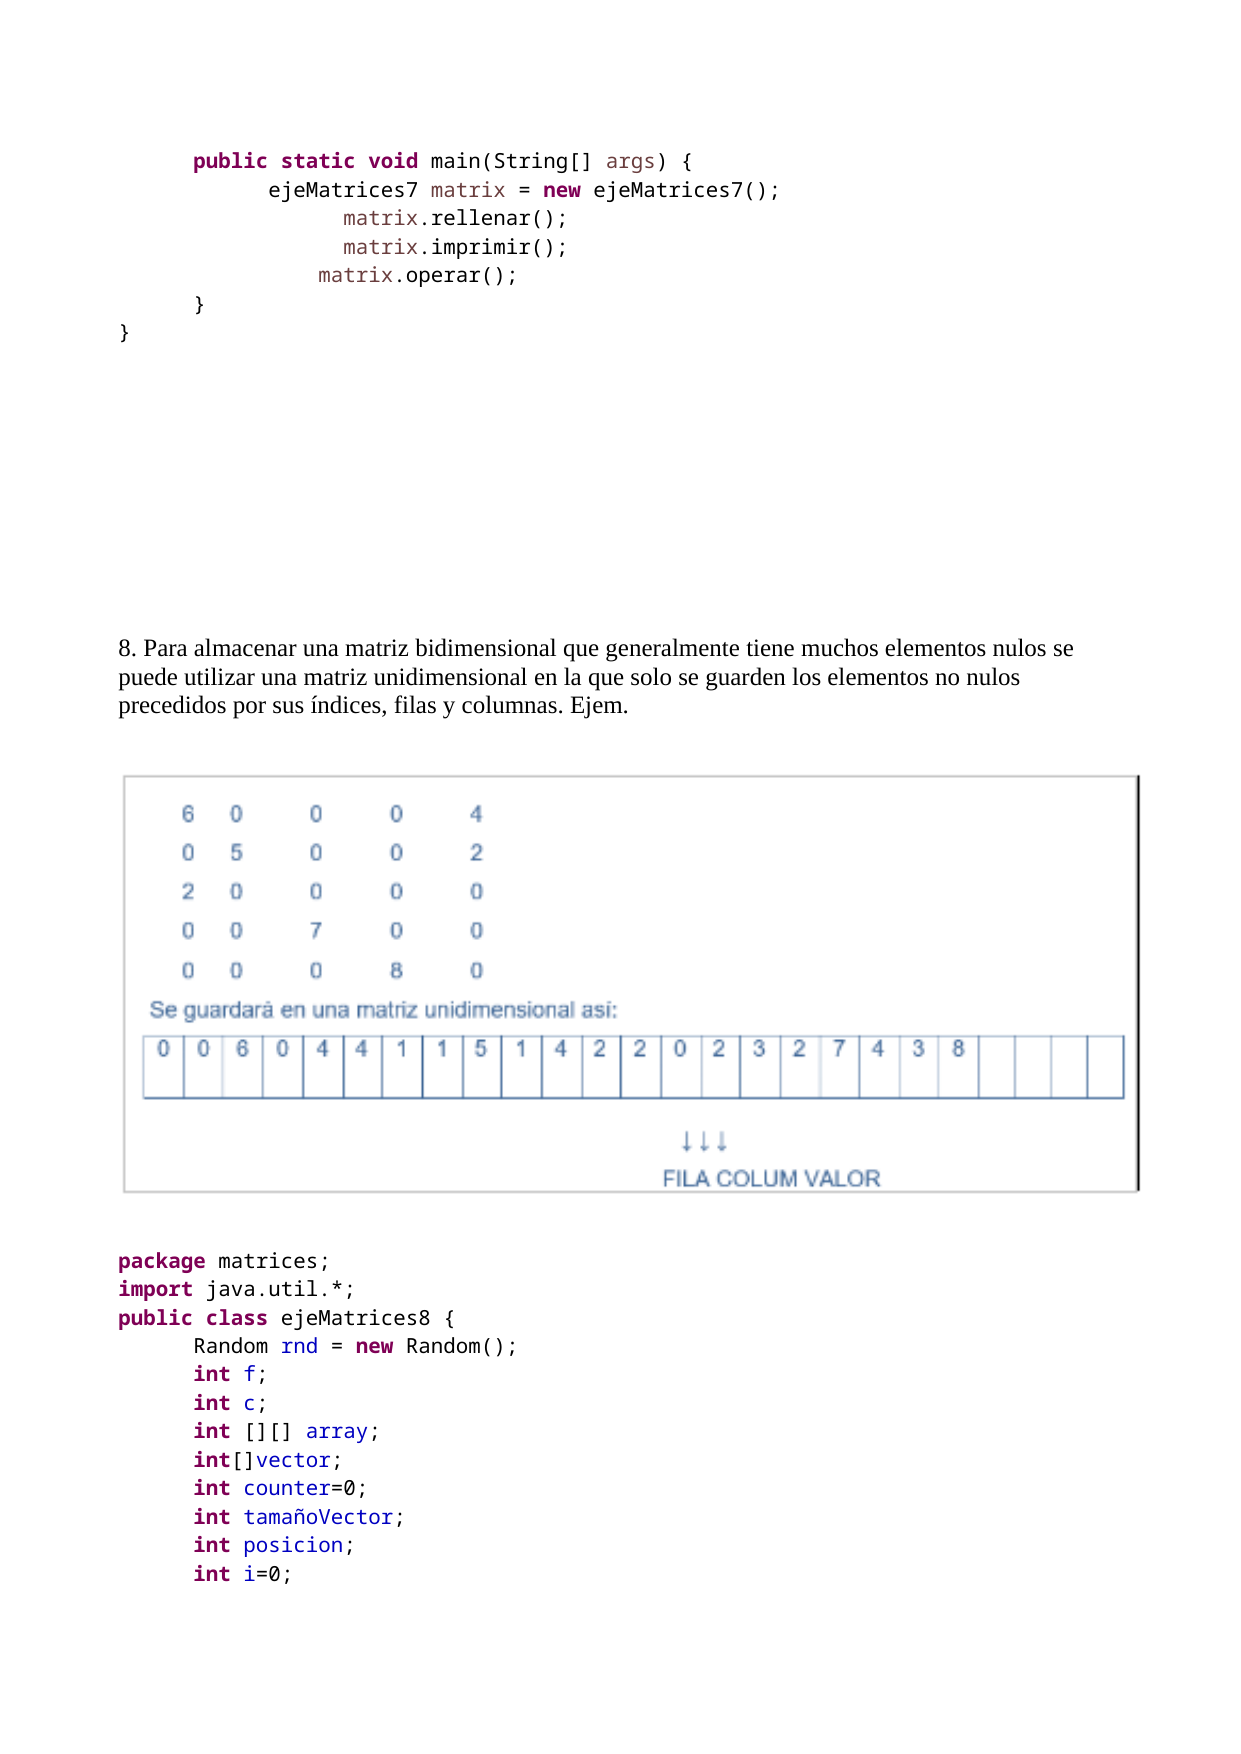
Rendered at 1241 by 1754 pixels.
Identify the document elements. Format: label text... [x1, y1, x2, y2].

text public static void main(String[] args) { [118, 147, 1122, 175]
text int posicion; [118, 1530, 1122, 1559]
text int counter=0; [118, 1473, 1122, 1502]
text int f; [118, 1359, 1122, 1388]
text public class ejeMatrices8 { [118, 1303, 1122, 1331]
text } [118, 289, 1122, 317]
text int i=0; [118, 1559, 1122, 1587]
text } [118, 317, 1122, 346]
text int c; [118, 1388, 1122, 1416]
text int tamañoVector; [118, 1502, 1122, 1530]
text ejeMatrices7 matrix = new ejeMatrices7(); [118, 175, 1122, 203]
text int [][] array; [118, 1416, 1122, 1445]
text matrix.imprimir(); [118, 232, 1122, 260]
text matrix.rellenar(); [118, 203, 1122, 232]
text package matrices; [118, 1246, 1122, 1274]
text import java.util.*; [118, 1274, 1122, 1303]
text 8. Para almacenar una matriz bidimensional que generalmente tiene muchos elementos nulos se puede utilizar una matriz unidimensional en la que solo se guarden los elementos no nulos precedidos por sus índices, filas y columnas. Ejem. [118, 633, 1122, 719]
text int[]vector; [118, 1445, 1122, 1473]
text Random rnd = new Random(); [118, 1331, 1122, 1359]
text matrix.operar(); [118, 260, 1122, 289]
picture [97, 746, 1170, 1217]
